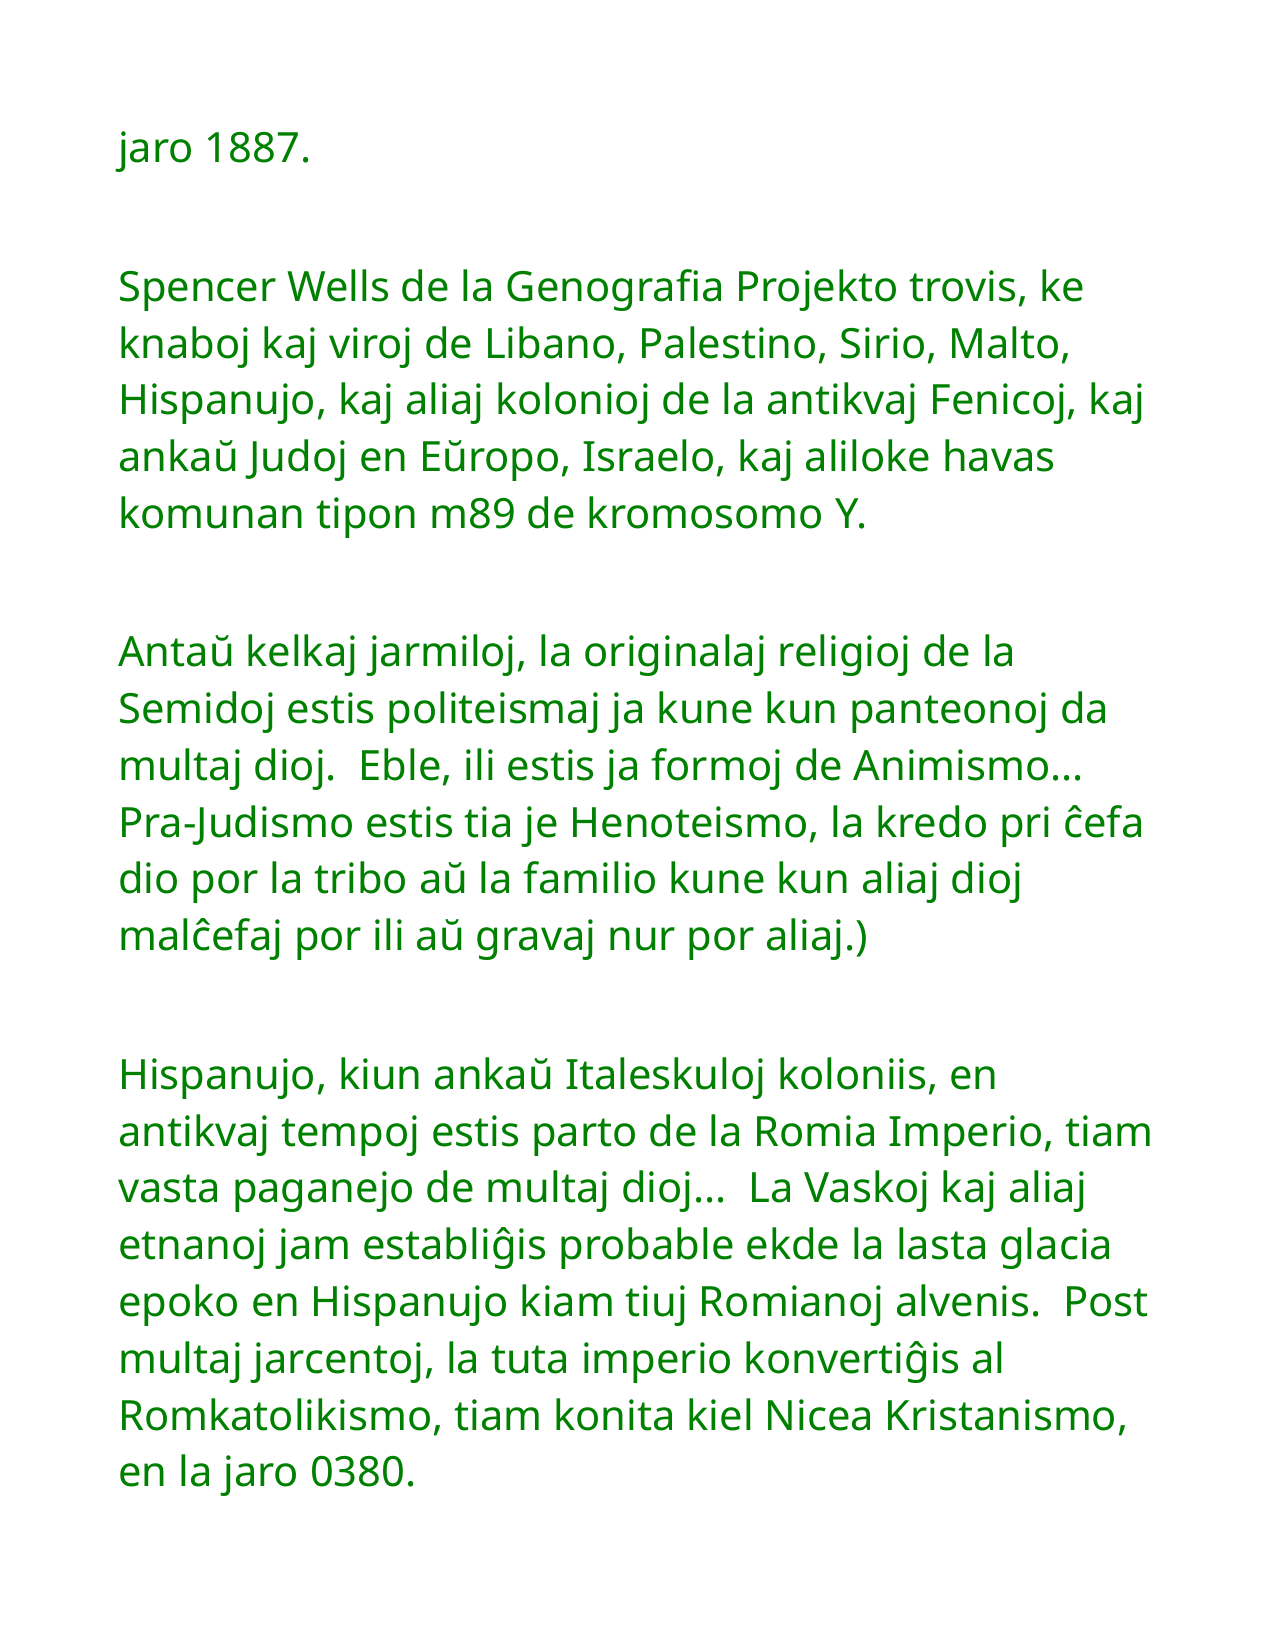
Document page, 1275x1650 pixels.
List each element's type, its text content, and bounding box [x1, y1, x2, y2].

text Antaŭ kelkaj jarmiloj, la originalaj religioj de la Semidoj estis politeismaj ja kune kun panteonoj da multaj dioj. Eble, ili estis ja formoj de Animismo... Pra-Judismo estis tia je Henoteismo, la kredo pri ĉefa dio por la tribo aŭ la familio kune kun aliaj dioj malĉefaj por ili aŭ gravaj nur por aliaj.) [118, 622, 1157, 963]
text Hispanujo, kiun ankaŭ Italeskuloj koloniis, en antikvaj tempoj estis parto de la Romia Imperio, tiam vasta paganejo de multaj dioj... La Vaskoj kaj aliaj etnanoj jam establiĝis probable ekde la lasta glacia epoko en Hispanujo kiam tiuj Romianoj alvenis. Post multaj jarcentoj, la tuta imperio konvertiĝis al Romkatolikismo, tiam konita kiel Nicea Kristanismo, en la jaro 0380. [118, 1045, 1157, 1499]
text jaro 1887. [118, 118, 1157, 175]
text Spencer Wells de la Genografia Projekto trovis, ke knaboj kaj viroj de Libano, Palestino, Sirio, Malto, Hispanujo, kaj aliaj kolonioj de la antikvaj Fenicoj, kaj ankaŭ Judoj en Eŭropo, Israelo, kaj aliloke havas komunan tipon m89 de kromosomo Y. [118, 257, 1157, 541]
